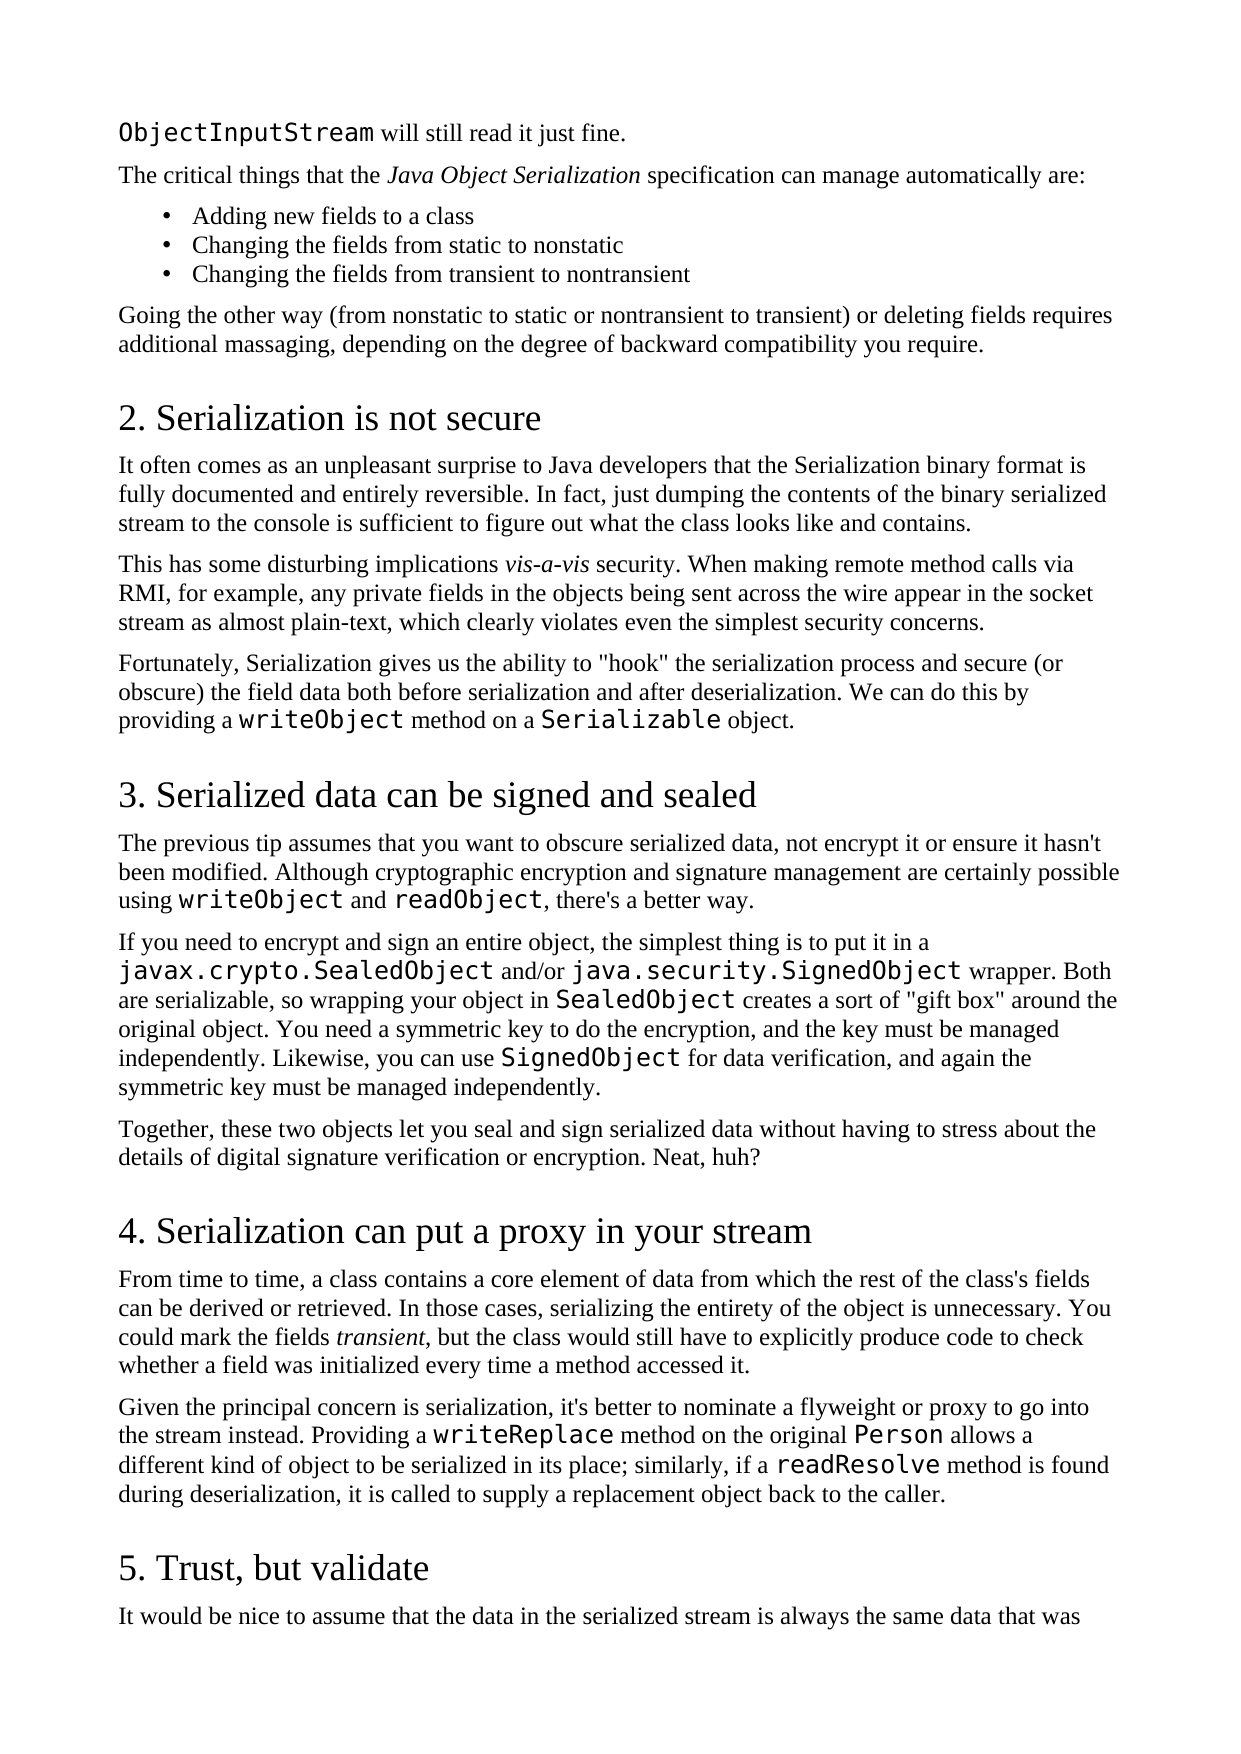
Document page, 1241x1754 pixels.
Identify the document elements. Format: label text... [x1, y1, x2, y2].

text Fortunately, Serialization gives us the ability to "hook" the serialization process and secure (or obscure) the field data both before serialization and after deserialization. We can do this by providing a writeObject method on a Serializable object. [118, 648, 1122, 735]
text Given the principal concern is serialization, it's better to nominate a flyweight or proxy to go into the stream instead. Providing a writeReplace method on the original Person allows a different kind of object to be serialized in its place; similarly, if a readResolve method is found during deserialization, it is called to supply a replacement object back to the caller. [118, 1392, 1122, 1508]
list Adding new fields to a class [162, 201, 1122, 230]
text If you need to encrypt and sign an entire object, the simplest thing is to put it in a javax.crypto.SealedObject and/or java.security.SignedObject wrapper. Both are serializable, so wrapping your object in SealedObject creates a sort of "gift box" around the original object. You need a symmetric key to do the encryption, and the key must be managed independently. Likewise, you can use SignedObject for data verification, and again the symmetric key must be managed independently. [118, 927, 1122, 1101]
text 5. Trust, but validate [118, 1545, 1122, 1588]
text From time to time, a class contains a core element of data from which the rest of the class's fields can be derived or retrieved. In those cases, serializing the entirety of the object is unnecessary. You could mark the fields transient, but the class would still have to explicitly produce code to check whether a field was initialized every time a method accessed it. [118, 1264, 1122, 1379]
text 3. Serialized data can be signed and sealed [118, 772, 1122, 815]
text Together, these two objects let you seal and sign serialized data without having to stress about the details of digital signature verification or encryption. Neat, huh? [118, 1114, 1122, 1171]
text The previous tip assumes that you want to obscure serialized data, not encrypt it or ensure it hasn't been modified. Although cryptographic encryption and signature management are certainly possible using writeObject and readObject, there's a better way. [118, 828, 1122, 915]
list Changing the fields from static to nonstatic [162, 230, 1122, 259]
list Changing the fields from transient to nontransient [162, 259, 1122, 287]
text It often comes as an unpleasant surprise to Java developers that the Serialization binary format is fully documented and entirely reversible. In fact, just dumping the contents of the binary serialized stream to the console is sufficient to figure out what the class looks like and contains. [118, 451, 1122, 537]
text 2. Serialization is not secure [118, 395, 1122, 438]
text It would be nice to assume that the data in the serialized stream is always the same data that was [118, 1601, 1122, 1630]
text This has some disturbing implications vis-a-vis security. When making remote method calls via RMI, for example, any private fields in the objects being sent across the wire appear in the socket stream as almost plain-text, which clearly violates even the simplest security concerns. [118, 549, 1122, 636]
text 4. Serialization can put a proxy in your stream [118, 1209, 1122, 1252]
text Going the other way (from nonstatic to static or nontransient to transient) or deleting fields requires additional massaging, depending on the degree of backward compatibility you require. [118, 300, 1122, 357]
text The critical things that the Java Object Serialization specification can manage automatically are: [118, 160, 1122, 189]
text ObjectInputStream will still read it just fine. [118, 118, 1122, 147]
